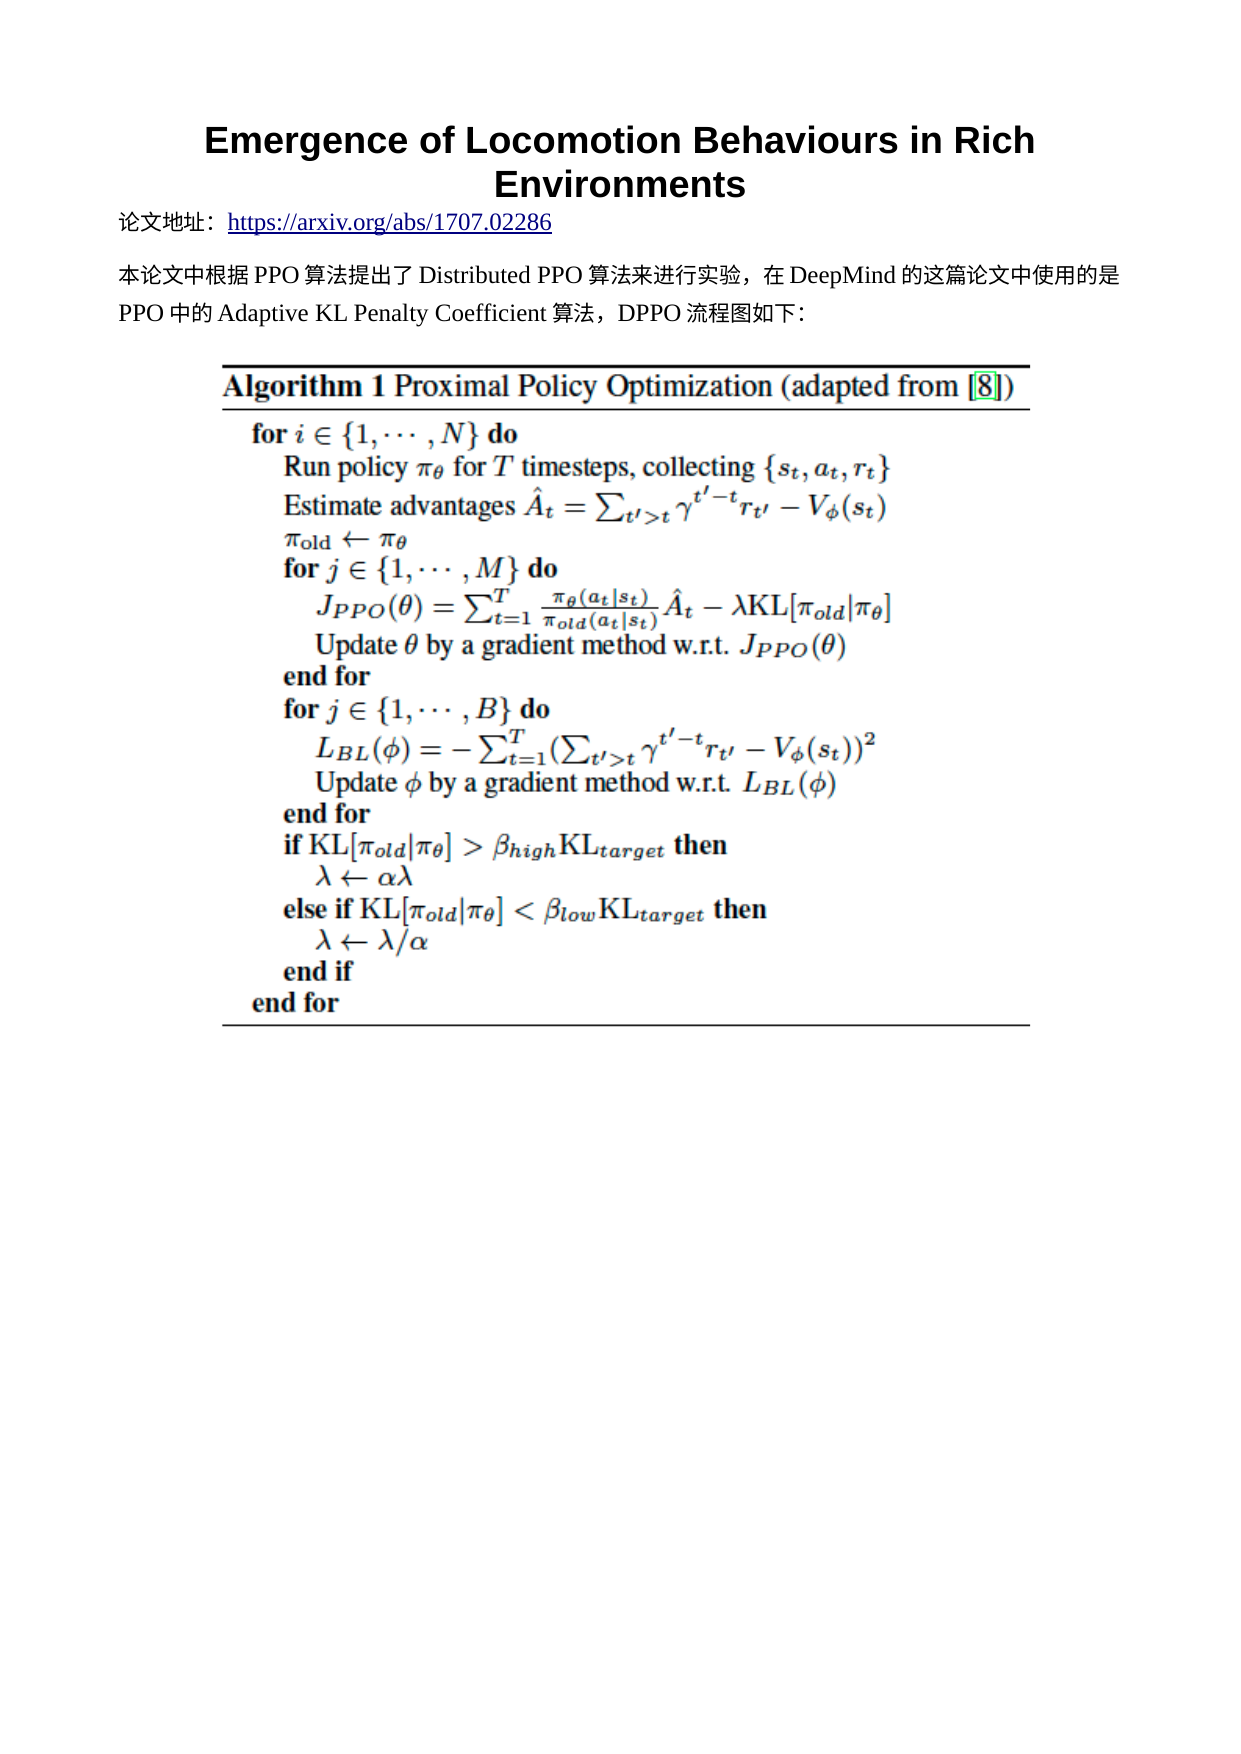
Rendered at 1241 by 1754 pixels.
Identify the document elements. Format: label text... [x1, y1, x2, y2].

subtitle 本论文中根据PPO算法提出了Distributed PPO算法来进行实验，在DeepMind的这篇论文中使用的是PPO中的Adaptive KL Penalty Coefficient算法，DPPO流程图如下： [118, 258, 1122, 327]
text Emergence of Locomotion Behaviours in Rich Environments [118, 118, 1122, 205]
subtitle 论文地址：https://arxiv.org/abs/1707.02286 [118, 205, 1122, 237]
picture [210, 348, 1031, 1042]
